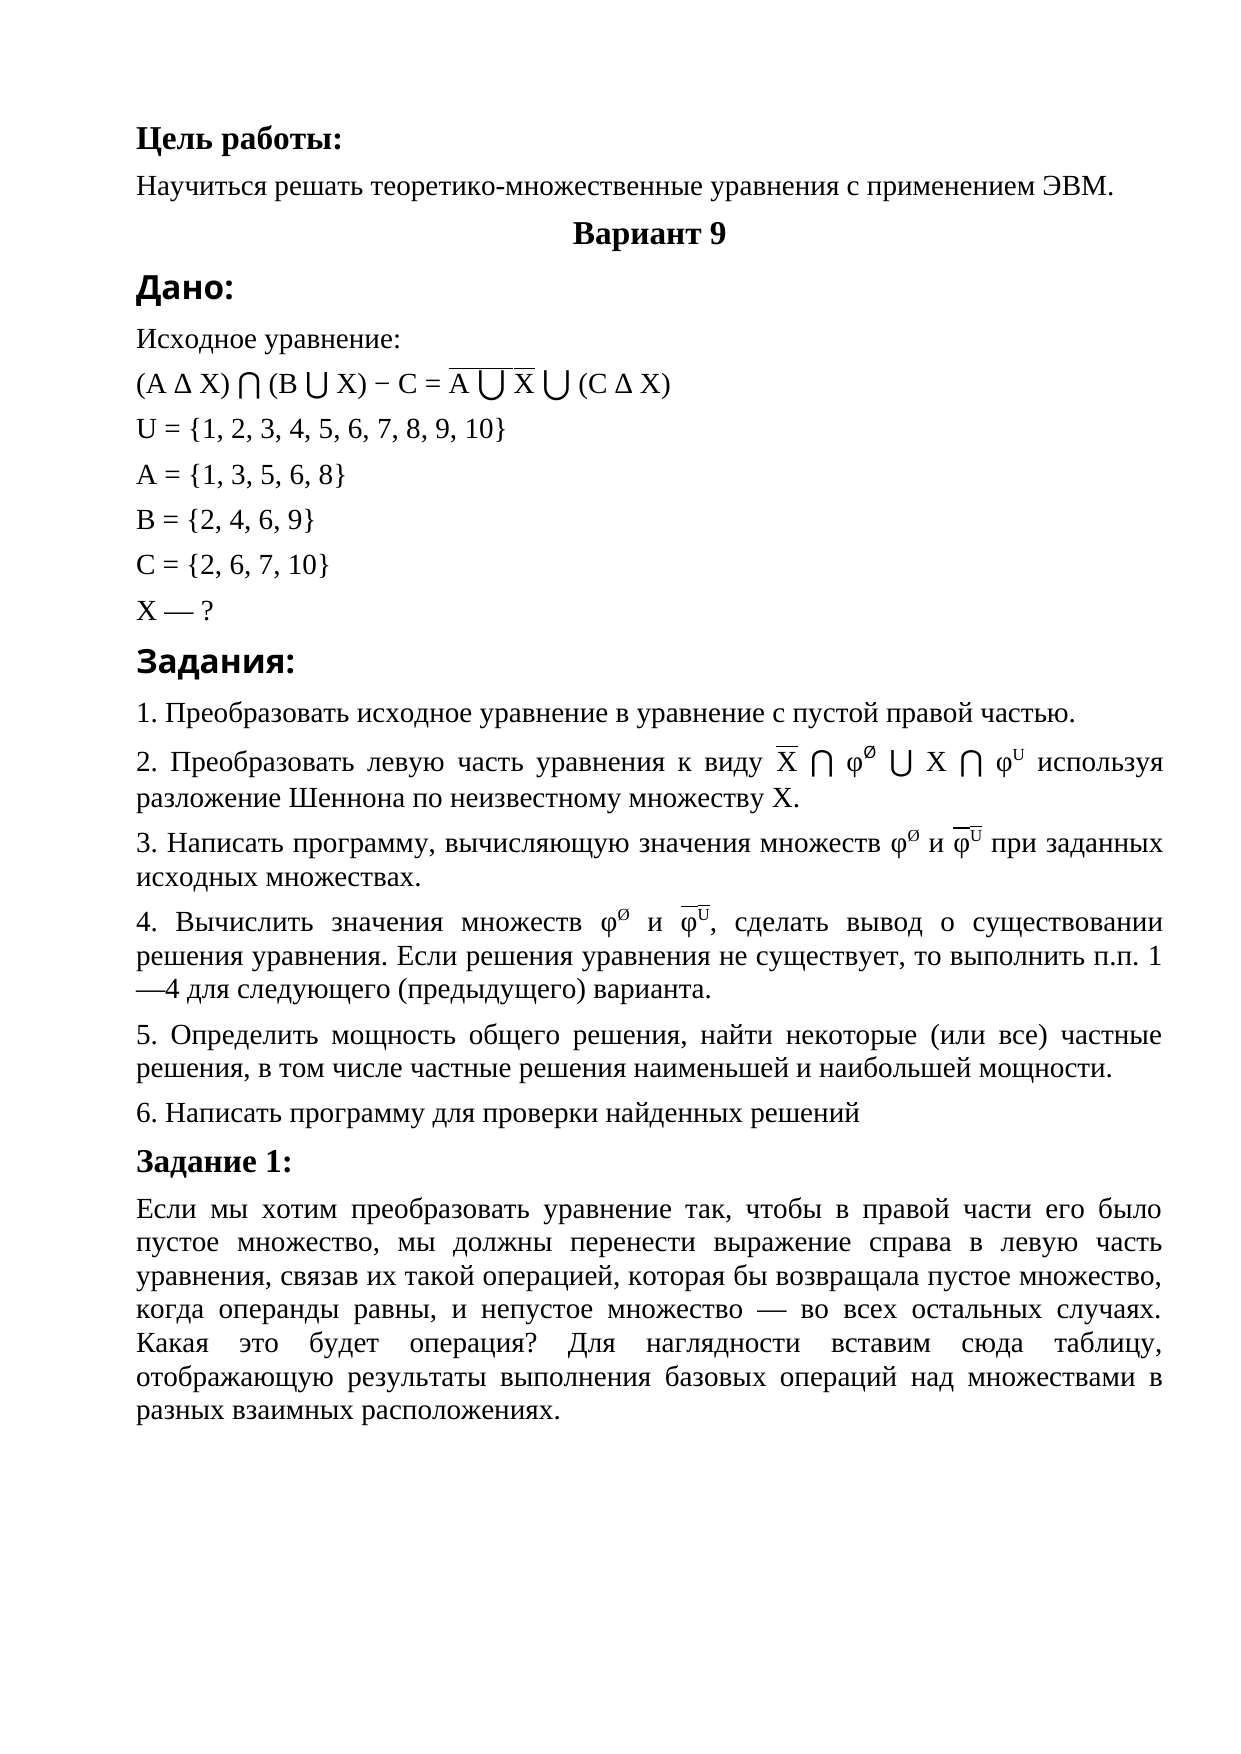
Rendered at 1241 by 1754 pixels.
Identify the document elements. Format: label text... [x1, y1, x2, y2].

text 5. Определить мощность общего решения, найти некоторые (или все) частные решения, в том числе частные решения наименьшей и наибольшей мощности. [136, 1017, 1163, 1084]
subtitle C = {2, 6, 7, 10} [136, 547, 1163, 581]
text 4. Вычислить значения множеств φØ и φU, сделать вывод о существовании решения уравнения. Если решения уравнения не существует, то выполнить п.п. 1—4 для следующего (предыдущего) варианта. [136, 904, 1163, 1005]
subtitle (A ∆ X) ⋂ (B ⋃ X) − C = A ⋃ X ⋃ (C ∆ X) [136, 366, 1163, 400]
text Если мы хотим преобразовать уравнение так, чтобы в правой части его было пустое множество, мы должны перенести выражение справа в левую часть уравнения, связав их такой операцией, которая бы возвращала пустое множество, когда операнды равны, и непустое множество — во всех остальных случаях. Какая это будет операция? Для наглядности вставим сюда таблицу, отображающую результаты выполнения базовых операций над множествами в разных взаимных расположениях. [136, 1191, 1163, 1426]
subtitle Задания: [136, 638, 1163, 683]
text 6. Написать программу для проверки найденных решений [136, 1096, 1163, 1129]
text Вариант 9 [136, 213, 1163, 252]
subtitle A = {1, 3, 5, 6, 8} [136, 457, 1163, 490]
subtitle U = {1, 2, 3, 4, 5, 6, 7, 8, 9, 10} [136, 411, 1163, 445]
subtitle B = {2, 4, 6, 9} [136, 502, 1163, 536]
text Научиться решать теоретико-множественные уравнения с применением ЭВМ. [136, 168, 1163, 202]
text 1. Преобразовать исходное уравнение в уравнение с пустой правой частью. [136, 695, 1163, 729]
text 2. Преобразовать левую часть уравнения к виду X ⋂ φØ ⋃ X ⋂ φU используя разложение Шеннона по неизвестному множеству X. [136, 741, 1163, 814]
subtitle Цель работы: [136, 118, 1163, 156]
subtitle X — ? [136, 593, 1163, 626]
text 3. Написать программу, вычисляющую значения множеств φØ и φU при заданных исходных множествах. [136, 826, 1163, 893]
subtitle Задание 1: [136, 1141, 1163, 1179]
subtitle Исходное уравнение: [136, 321, 1163, 354]
subtitle Дано: [136, 264, 1163, 309]
